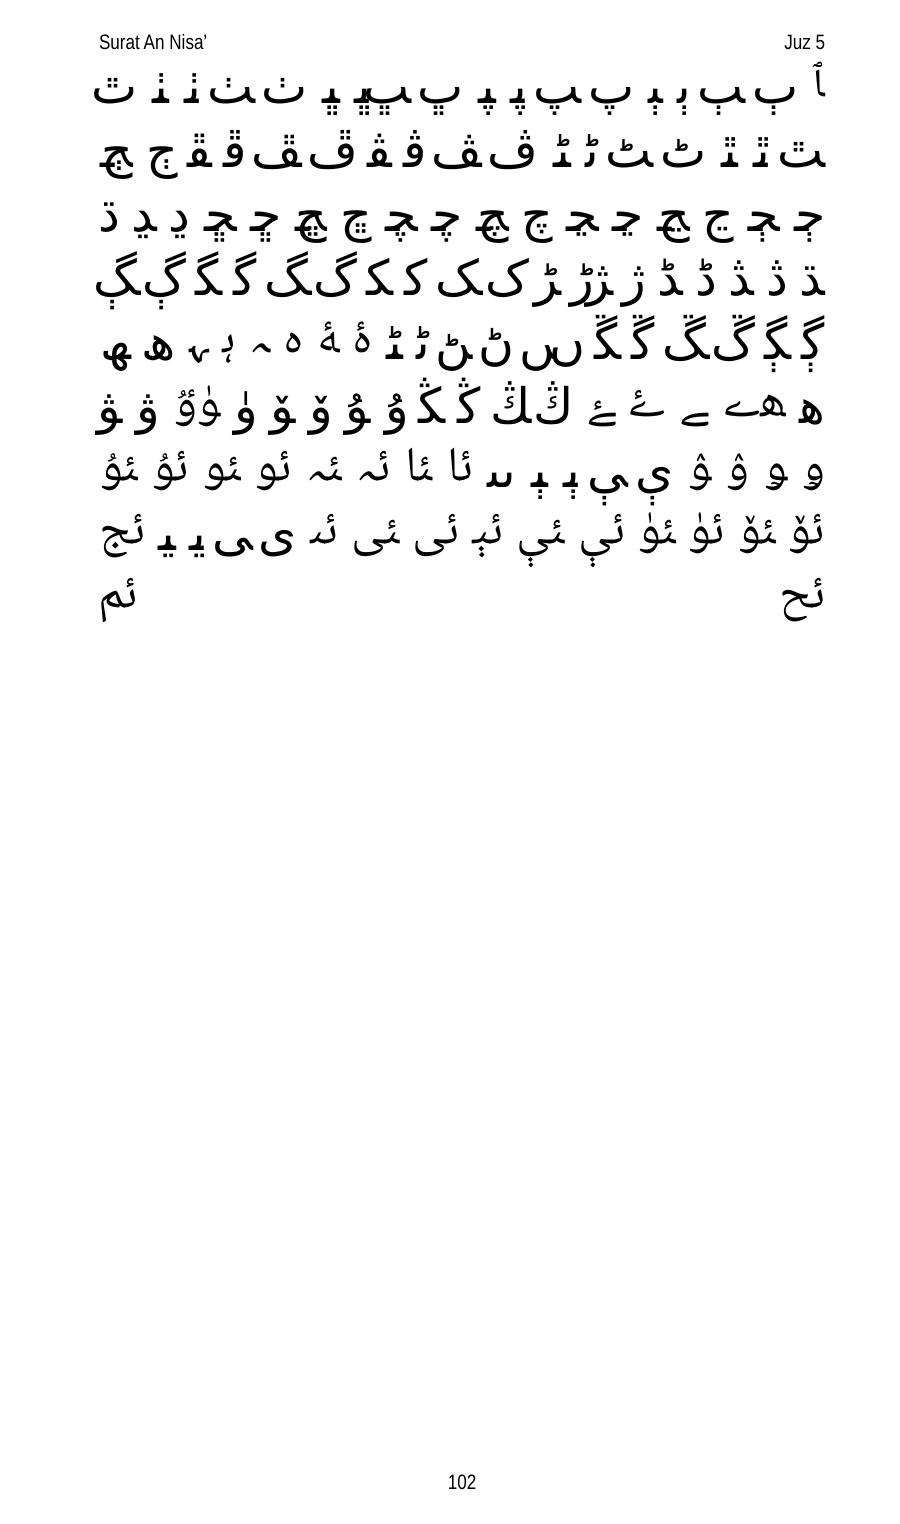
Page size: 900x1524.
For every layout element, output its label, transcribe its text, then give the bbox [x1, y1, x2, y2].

text ﭑ ﭒ ﭓ ﭔ ﭕ ﭖ ﭗ ﭘ ﭙ ﭚ ﭛﭜ ﭝ ﭞ ﭟ ﭠ ﭡ ﭢ ﭣ ﭤ ﭥ ﭦ ﭧ ﭨ ﭩ ﭪ ﭫ ﭬ ﭭ ﭮ ﭯ ﭰ ﭱ ﭲ ﭳ ﭴ ﭵ ﭶ ﭷ ﭸ ﭹ ﭺ ﭻ ﭼ ﭽ ﭾ ﭿ ﮀ ﮁ ﮂ ﮃ ﮄ ﮅ ﮆ ﮇ ﮈ ﮉ ﮊ ﮋﮌ ﮍ ﮎ ﮏ ﮐ ﮑ ﮒ ﮓ ﮔ ﮕ ﮖ ﮗ ﮘ ﮙ ﮚ ﮛ ﮜ ﮝ ﮞﮟ ﮠ ﮡ ﮢ ﮣ ﮤ ﮥ ﮦ ﮧ ﮨ ﮩ ﮪ ﮫ ﮬ ﮭﮮ ﮯ ﮰ ﮱ ﯓ ﯔ ﯕ ﯖ ﯗ ﯘ ﯙ ﯚ ﯛ ﯜﯝ ﯞ ﯟ ﯠ ﯡ ﯢ ﯣ ﯤ ﯥ ﯦ ﯧ ﯨﯩ ﯪ ﯫ ﯬ ﯭ ﯮ ﯯ ﯰ ﯱ ﯲ ﯳ ﯴ ﯵ ﯶ ﯷ ﯸ ﯹ ﯺ ﯻ ﯼ ﯽ ﯾ ﯿ ﰀ ﰁ ﰂ [99, 60, 825, 635]
